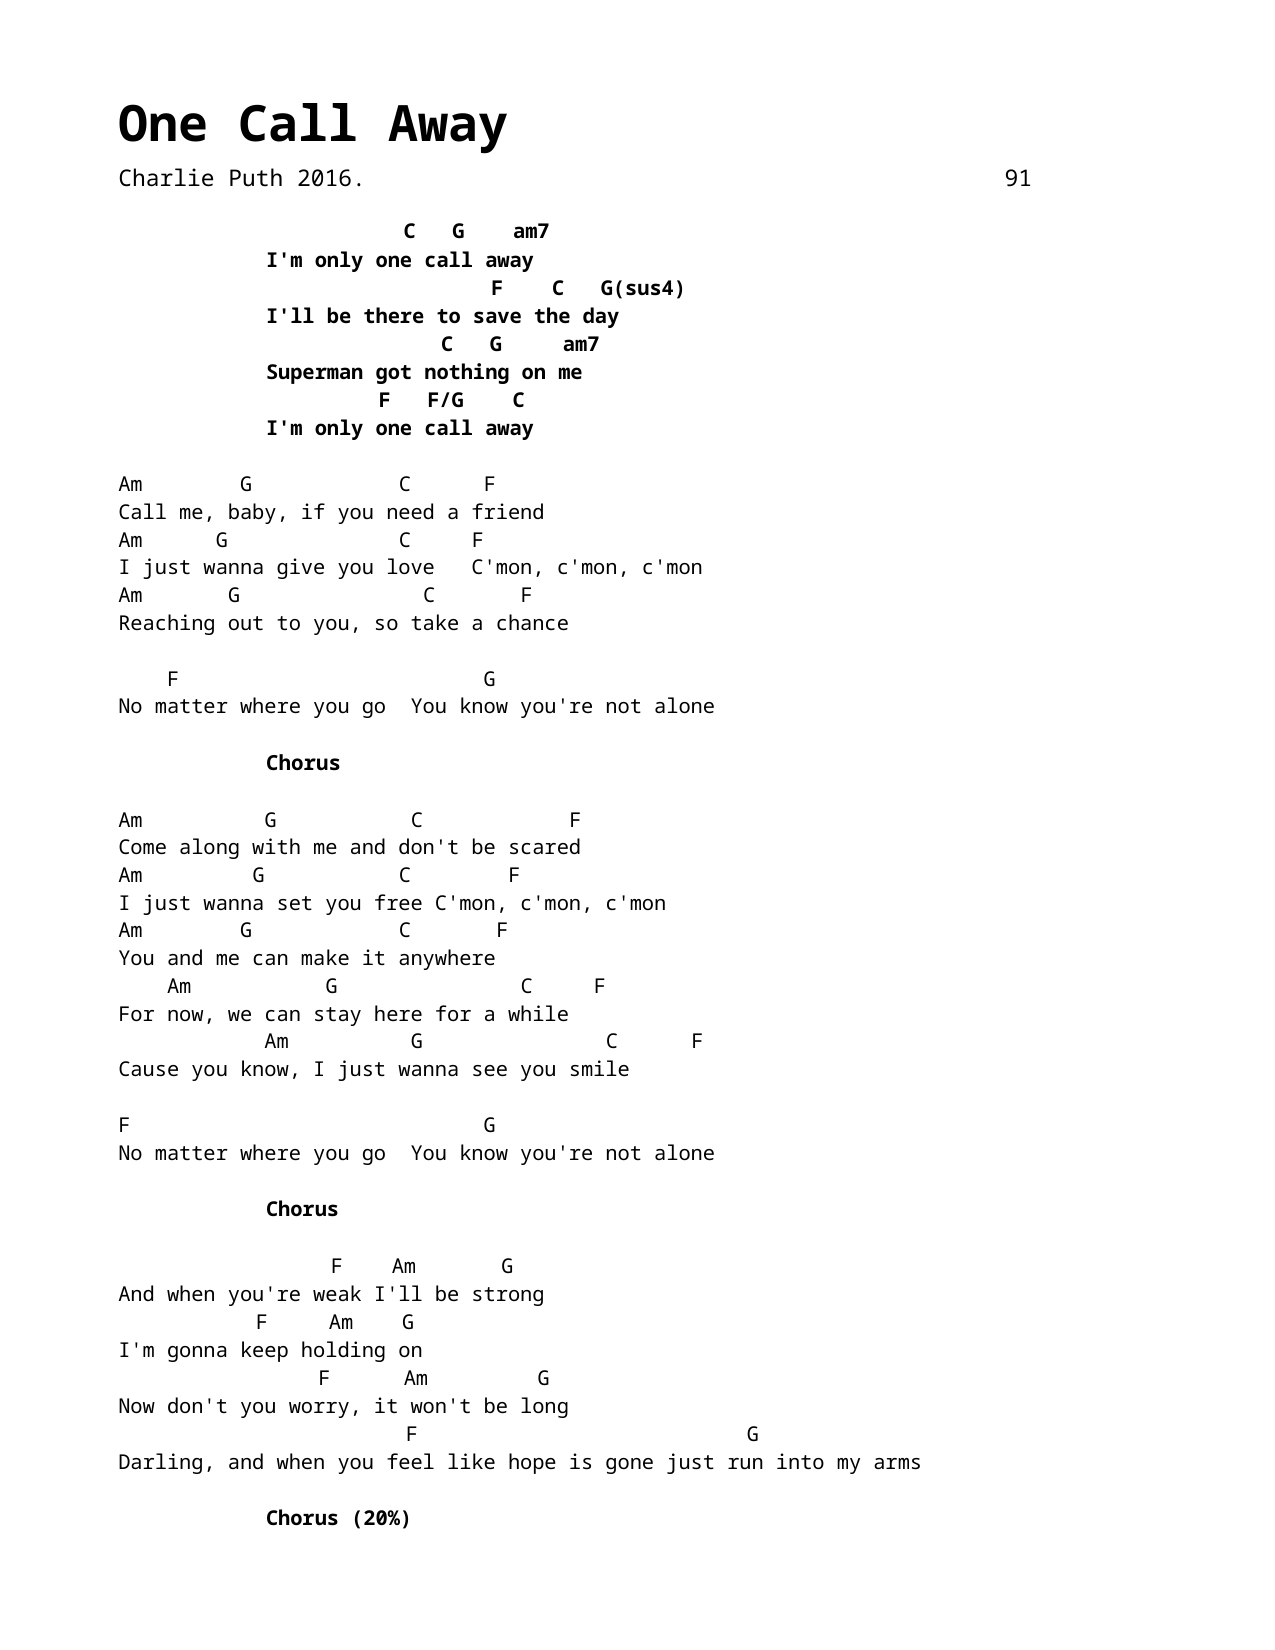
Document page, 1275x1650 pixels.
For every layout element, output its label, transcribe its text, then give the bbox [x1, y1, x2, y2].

text Am G C F [118, 581, 1157, 608]
text I'm gonna keep holding on [118, 1335, 1157, 1363]
text I'll be there to save the day [266, 301, 1157, 329]
text I'm only one call away [266, 245, 1157, 273]
text Am G C F [118, 805, 1157, 833]
text Now don't you worry, it won't be long [118, 1391, 1157, 1419]
text F Am G [118, 1307, 1157, 1335]
text Am G C F [118, 971, 1157, 999]
text F C G(sus4) [266, 273, 1157, 301]
text Am G C F [118, 1027, 1157, 1054]
text Chorus [266, 1194, 1157, 1222]
text No matter where you go You know you're not alone [118, 692, 1157, 720]
text Chorus (20%) [266, 1504, 1157, 1531]
text C G am7 [266, 329, 1157, 357]
text Superman got nothing on me [266, 357, 1157, 385]
text You and me can make it anywhere [118, 944, 1157, 971]
text Am G C F [118, 916, 1157, 944]
text Call me, baby, if you need a friend [118, 497, 1157, 525]
text F Am G [118, 1363, 1157, 1391]
text Come along with me and don't be scared [118, 833, 1157, 861]
text For now, we can stay here for a while [118, 999, 1157, 1027]
text Am G C F [118, 861, 1157, 888]
text Chorus [266, 748, 1157, 777]
text Reaching out to you, so take a chance [118, 608, 1157, 636]
text Cause you know, I just wanna see you smile [118, 1054, 1157, 1082]
text F G [118, 1111, 1157, 1138]
text I'm only one call away [266, 414, 1157, 441]
text Am G C F [118, 470, 1157, 497]
text F Am G [118, 1251, 1157, 1279]
text F F/G C [266, 385, 1157, 414]
text F G [118, 1419, 1157, 1448]
text I just wanna set you free C'mon, c'mon, c'mon [118, 888, 1157, 916]
text C G am7 [266, 214, 1157, 245]
text F G [118, 664, 1157, 692]
text One Call Away Charlie Puth 2016. 91 [118, 87, 1157, 193]
text I just wanna give you love C'mon, c'mon, c'mon [118, 553, 1157, 581]
text Am G C F [118, 525, 1157, 553]
text No matter where you go You know you're not alone [118, 1138, 1157, 1166]
text Darling, and when you feel like hope is gone just run into my arms [118, 1448, 1157, 1475]
text And when you're weak I'll be strong [118, 1279, 1157, 1307]
